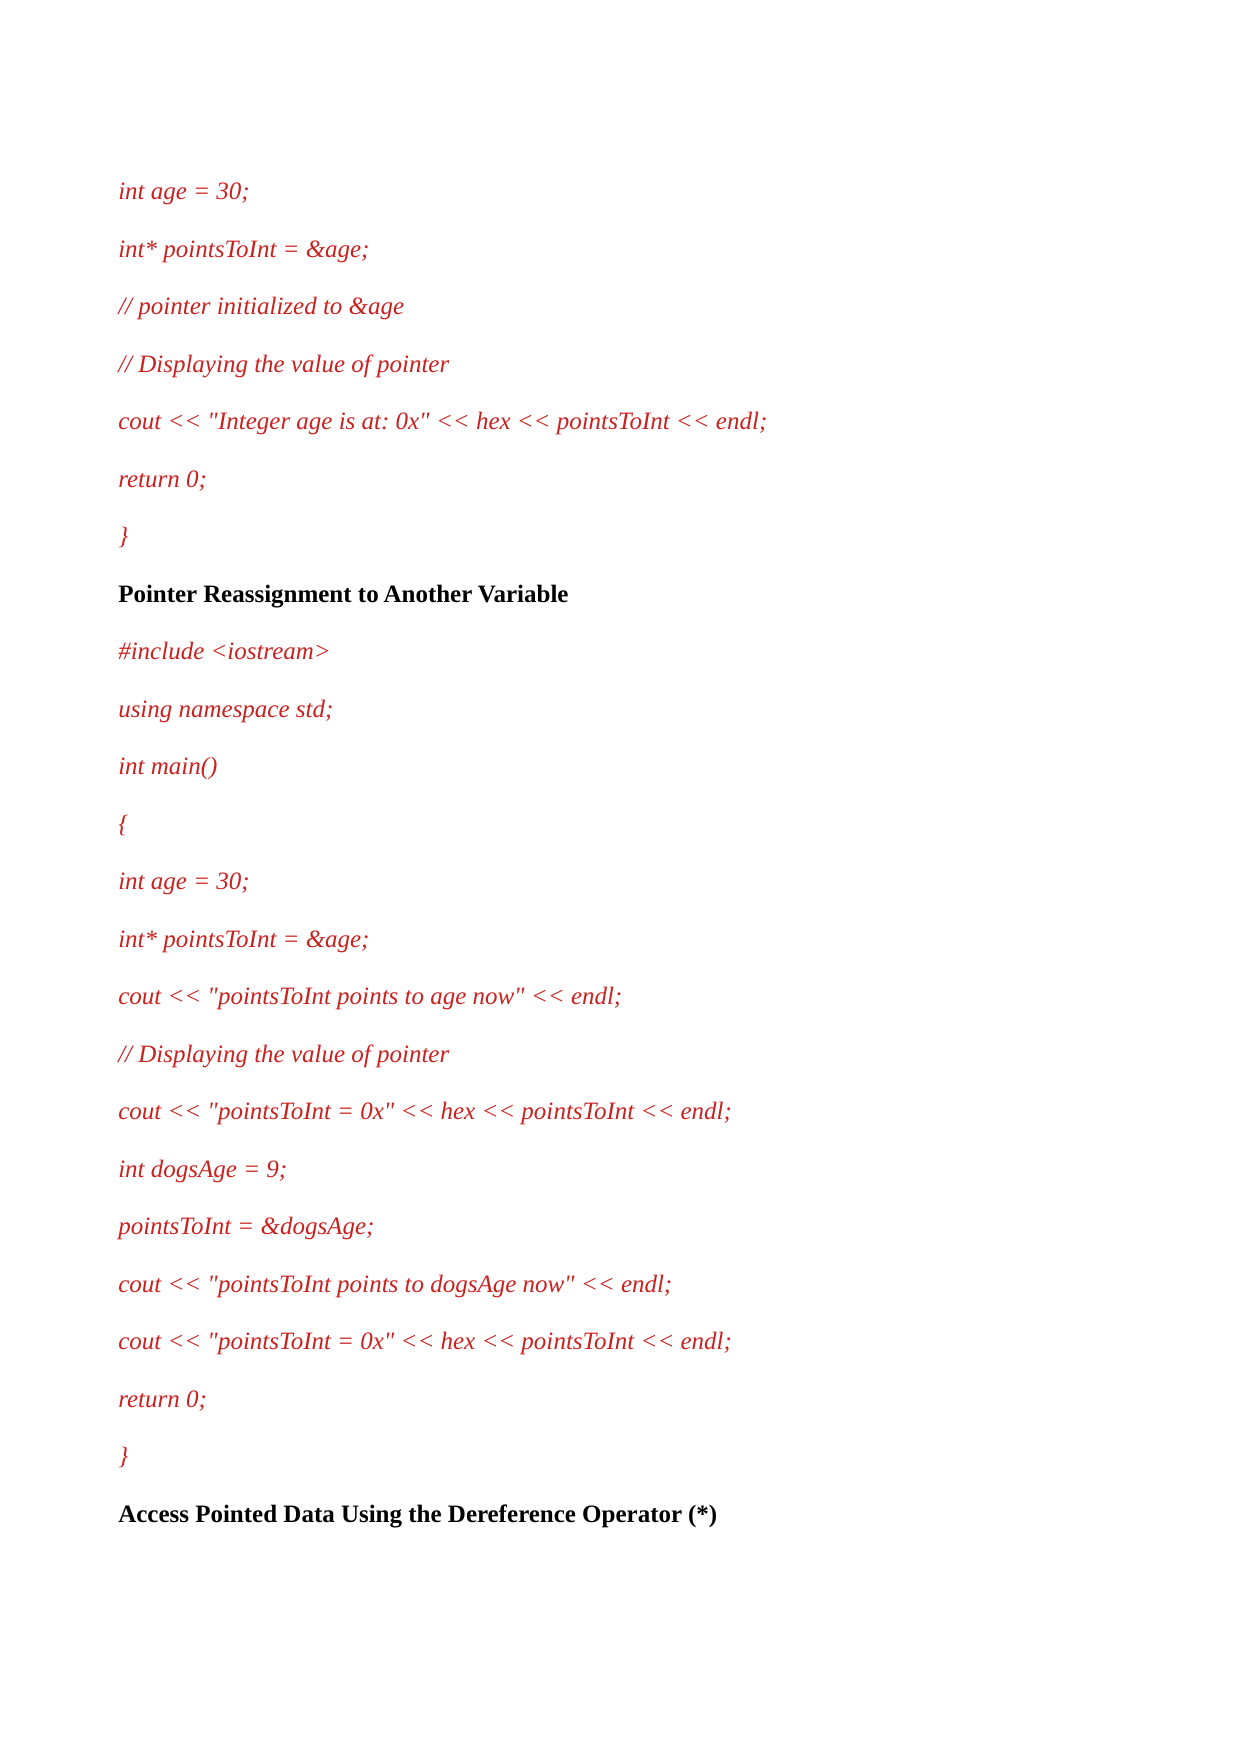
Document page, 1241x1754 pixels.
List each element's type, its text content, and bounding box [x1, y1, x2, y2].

text cout << "pointsToInt points to dogsAge now" << endl; [118, 1269, 1122, 1298]
text int* pointsToInt = &age; [118, 234, 1122, 263]
text cout << "pointsToInt = 0x" << hex << pointsToInt << endl; [118, 1326, 1122, 1355]
text cout << "Integer age is at: 0x" << hex << pointsToInt << endl; [118, 406, 1122, 435]
text Access Pointed Data Using the Dereference Operator (*) [118, 1499, 1122, 1528]
text using namespace std; [118, 694, 1122, 723]
text // pointer initialized to &age [118, 291, 1122, 320]
text int age = 30; [118, 866, 1122, 895]
text cout << "pointsToInt = 0x" << hex << pointsToInt << endl; [118, 1096, 1122, 1125]
text // Displaying the value of pointer [118, 349, 1122, 378]
text return 0; [118, 464, 1122, 493]
text int age = 30; [118, 176, 1122, 205]
text #include <iostream> [118, 636, 1122, 665]
text cout << "pointsToInt points to age now" << endl; [118, 981, 1122, 1010]
text int dogsAge = 9; [118, 1154, 1122, 1183]
text pointsToInt = &dogsAge; [118, 1211, 1122, 1240]
text // Displaying the value of pointer [118, 1039, 1122, 1068]
text Pointer Reassignment to Another Variable [118, 579, 1122, 608]
text } [118, 1441, 1122, 1470]
text int* pointsToInt = &age; [118, 924, 1122, 953]
text { [118, 809, 1122, 838]
text int main() [118, 751, 1122, 780]
text } [118, 521, 1122, 550]
text return 0; [118, 1384, 1122, 1413]
